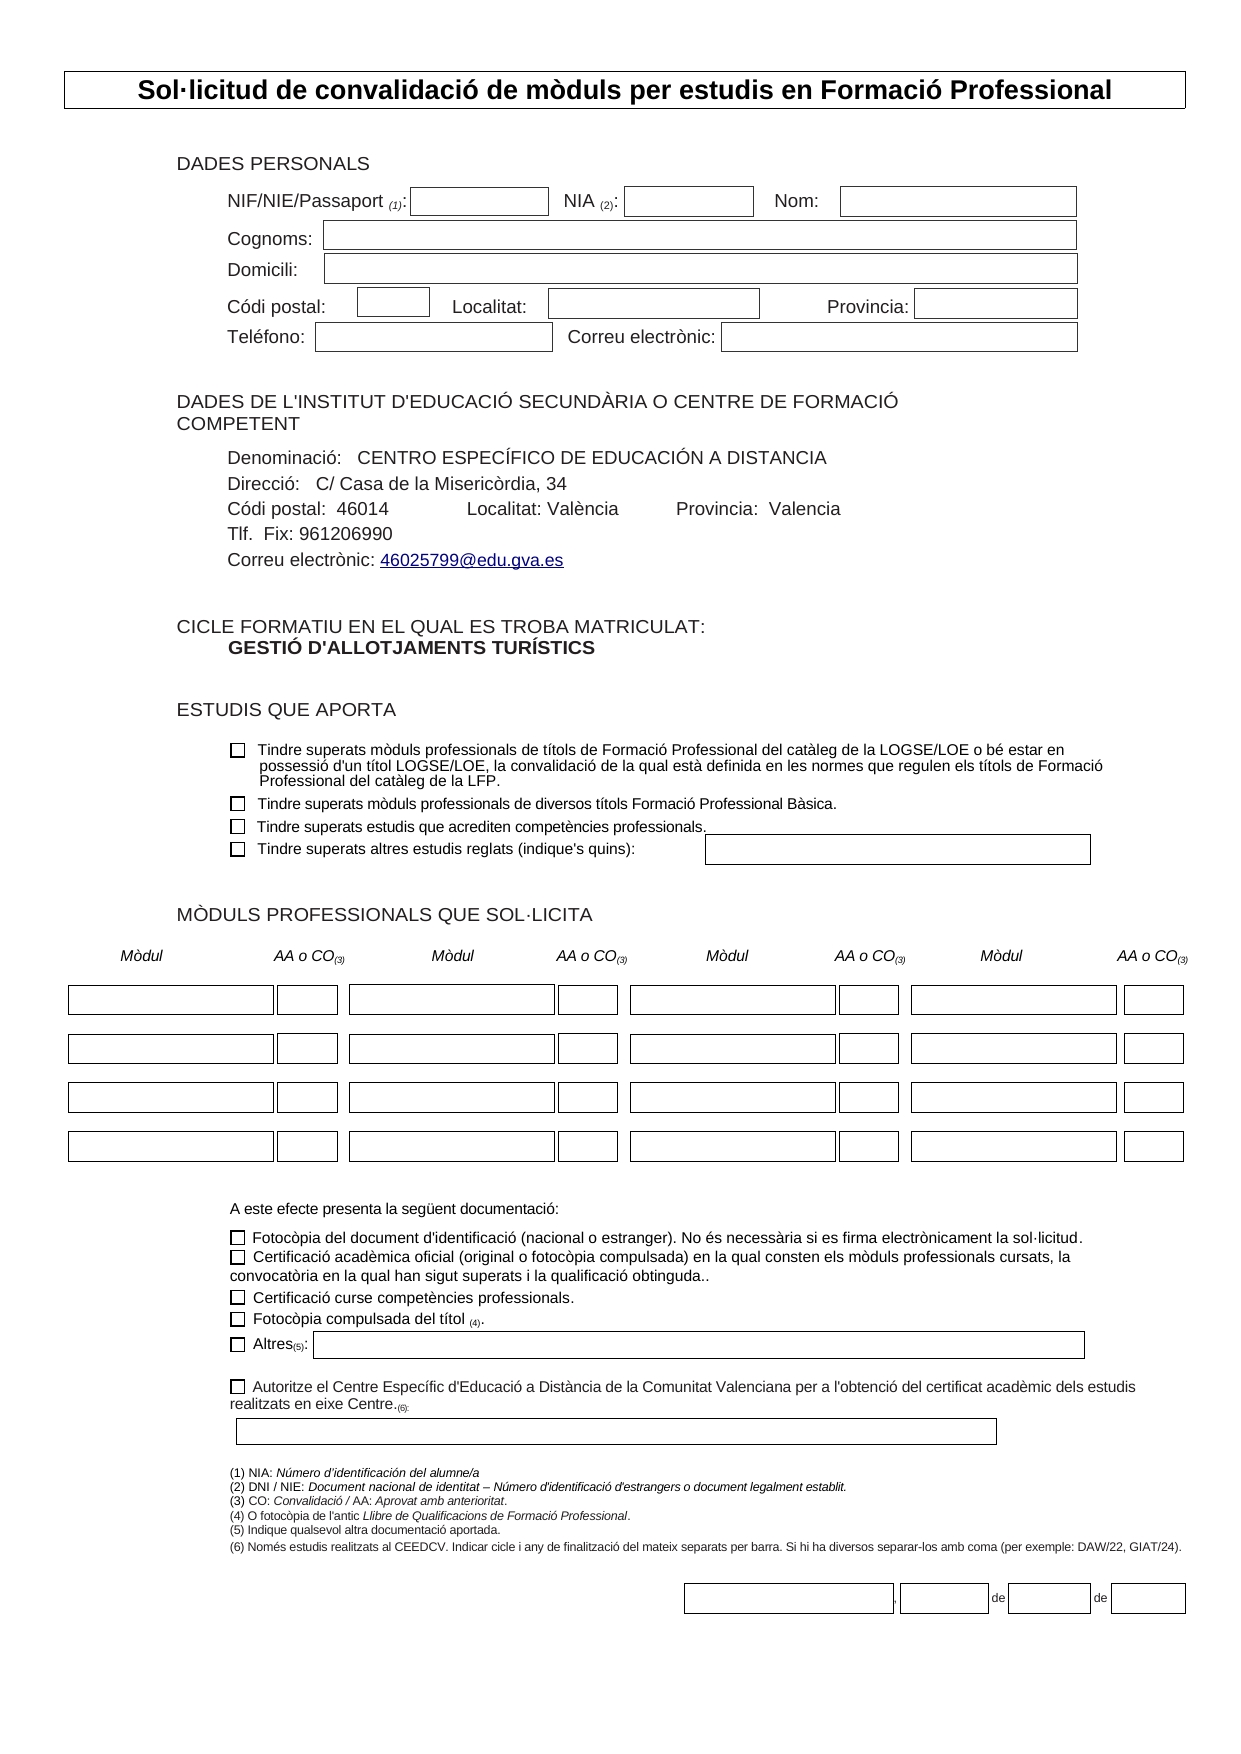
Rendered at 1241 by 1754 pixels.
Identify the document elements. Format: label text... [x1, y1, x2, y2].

text Mòdul AA o CO(3) Mòdul AA o CO(3) Mòdul AA o CO(3) Mòdul AA o CO(3) [58, 948, 1197, 965]
text Correu electrònic: [553, 322, 721, 351]
text Tindre superats estudis que acrediten competències professionals. [229, 819, 1185, 835]
text Autoritze el Centre Específic d'Educació a Distància de la Comunitat Valenciana per a l'obtenció del certificat acadèmic dels estudis realitzats en eixe Centre.(6): [229, 1378, 1185, 1413]
text A este efecte presenta la següent documentació: [229, 1199, 1185, 1217]
text Altres(5): [229, 1331, 313, 1358]
text Códi postal: 46014 Localitat: València Provincia: Valencia [227, 498, 1185, 519]
text ESTUDIS QUE APORTA [176, 699, 1185, 721]
text (5) Indique qualsevol altra documentació aportada. [188, 1523, 1185, 1537]
text MÒDULS PROFESSIONALS QUE SOL·LICITA [176, 904, 878, 926]
text Cognoms: [227, 220, 323, 250]
text Tlf. Fix: 961206990 [227, 523, 1185, 544]
text NIF/NIE/Passaport (1): NIA (2): [227, 186, 624, 216]
text DADES PERSONALS [176, 153, 1185, 174]
text [1077, 186, 1185, 216]
text Sol·licitud de convalidació de mòduls per estudis en Formació Professional [65, 72, 1185, 108]
text Correu electrònic: 46025799@edu.gva.es [227, 548, 1185, 570]
text Direcció: C/ Casa de la Misericòrdia, 34 [227, 472, 1185, 494]
text [1085, 1331, 1185, 1358]
text (4) O fotocòpia de l'antic Llibre de Qualificacions de Formació Professional. [188, 1508, 1185, 1523]
text DADES DE L'INSTITUT D'EDUCACIÓ SECUNDÀRIA O CENTRE DE FORMACIÓ COMPETENT [176, 391, 943, 435]
text Domicili: [227, 253, 324, 283]
text (1) NIA: Número d’identificación del alumne/a [188, 1465, 1185, 1480]
text de [989, 1589, 1008, 1606]
text [1078, 322, 1185, 351]
text GESTIÓ D'ALLOTJAMENTS TURÍSTICS [228, 637, 1185, 658]
text Teléfono: [227, 322, 315, 351]
text (2) DNI / NIE: Document nacional de identitat – Número d'identificació d'estrangers o document legalment establit. [188, 1480, 1185, 1494]
text Denominació: CENTRO ESPECÍFICO DE EDUCACIÓN A DISTANCIA [227, 447, 1185, 468]
text Tindre superats mòduls professionals de diversos títols Formació Professional Bàsica. [229, 796, 1185, 813]
text (3) CO: Convalidació / AA: Aprovat amb anterioritat. [188, 1494, 1185, 1508]
text , [894, 1589, 900, 1606]
text de [1091, 1589, 1111, 1606]
text [1091, 841, 1185, 858]
text Fotocòpia compulsada del títol (4). [229, 1310, 1185, 1328]
text Tindre superats mòduls professionals de títols de Formació Professional del catàleg de la LOGSE/LOE o bé estar en possessió d'un títol LOGSE/LOE, la convalidació de la qual està definida en les normes que regulen els títols de Formació Professional del catàleg de la LFP. [229, 743, 1114, 790]
text CICLE FORMATIU EN EL QUAL ES TROBA MATRICULAT: [176, 615, 1185, 637]
text (6) Només estudis realitzats al CEEDCV. Indicar cicle i any de finalització del mateix separats per barra. Si hi ha diversos separar-los amb coma (per exemple: DAW/22, GIAT/24). [188, 1537, 1185, 1554]
text [1078, 253, 1185, 283]
text Códi postal: Localitat: Provincia: [227, 287, 1185, 318]
text [64, 1589, 684, 1606]
text [1077, 220, 1185, 250]
text Fotocòpia del document d'identificació (nacional o estranger). No és necessària si es firma electrònicament la sol·licitud. [229, 1229, 1185, 1247]
text Certificació acadèmica oficial (original o fotocòpia compulsada) en la qual consten els mòduls professionals cursats, la convocatòria en la qual han sigut superats i la qualificació obtinguda.. [229, 1248, 1138, 1285]
text Tindre superats altres estudis reglats (indique's quins): [229, 841, 705, 858]
text Nom: [754, 186, 840, 216]
text Certificació curse competències professionals. [229, 1288, 1185, 1306]
